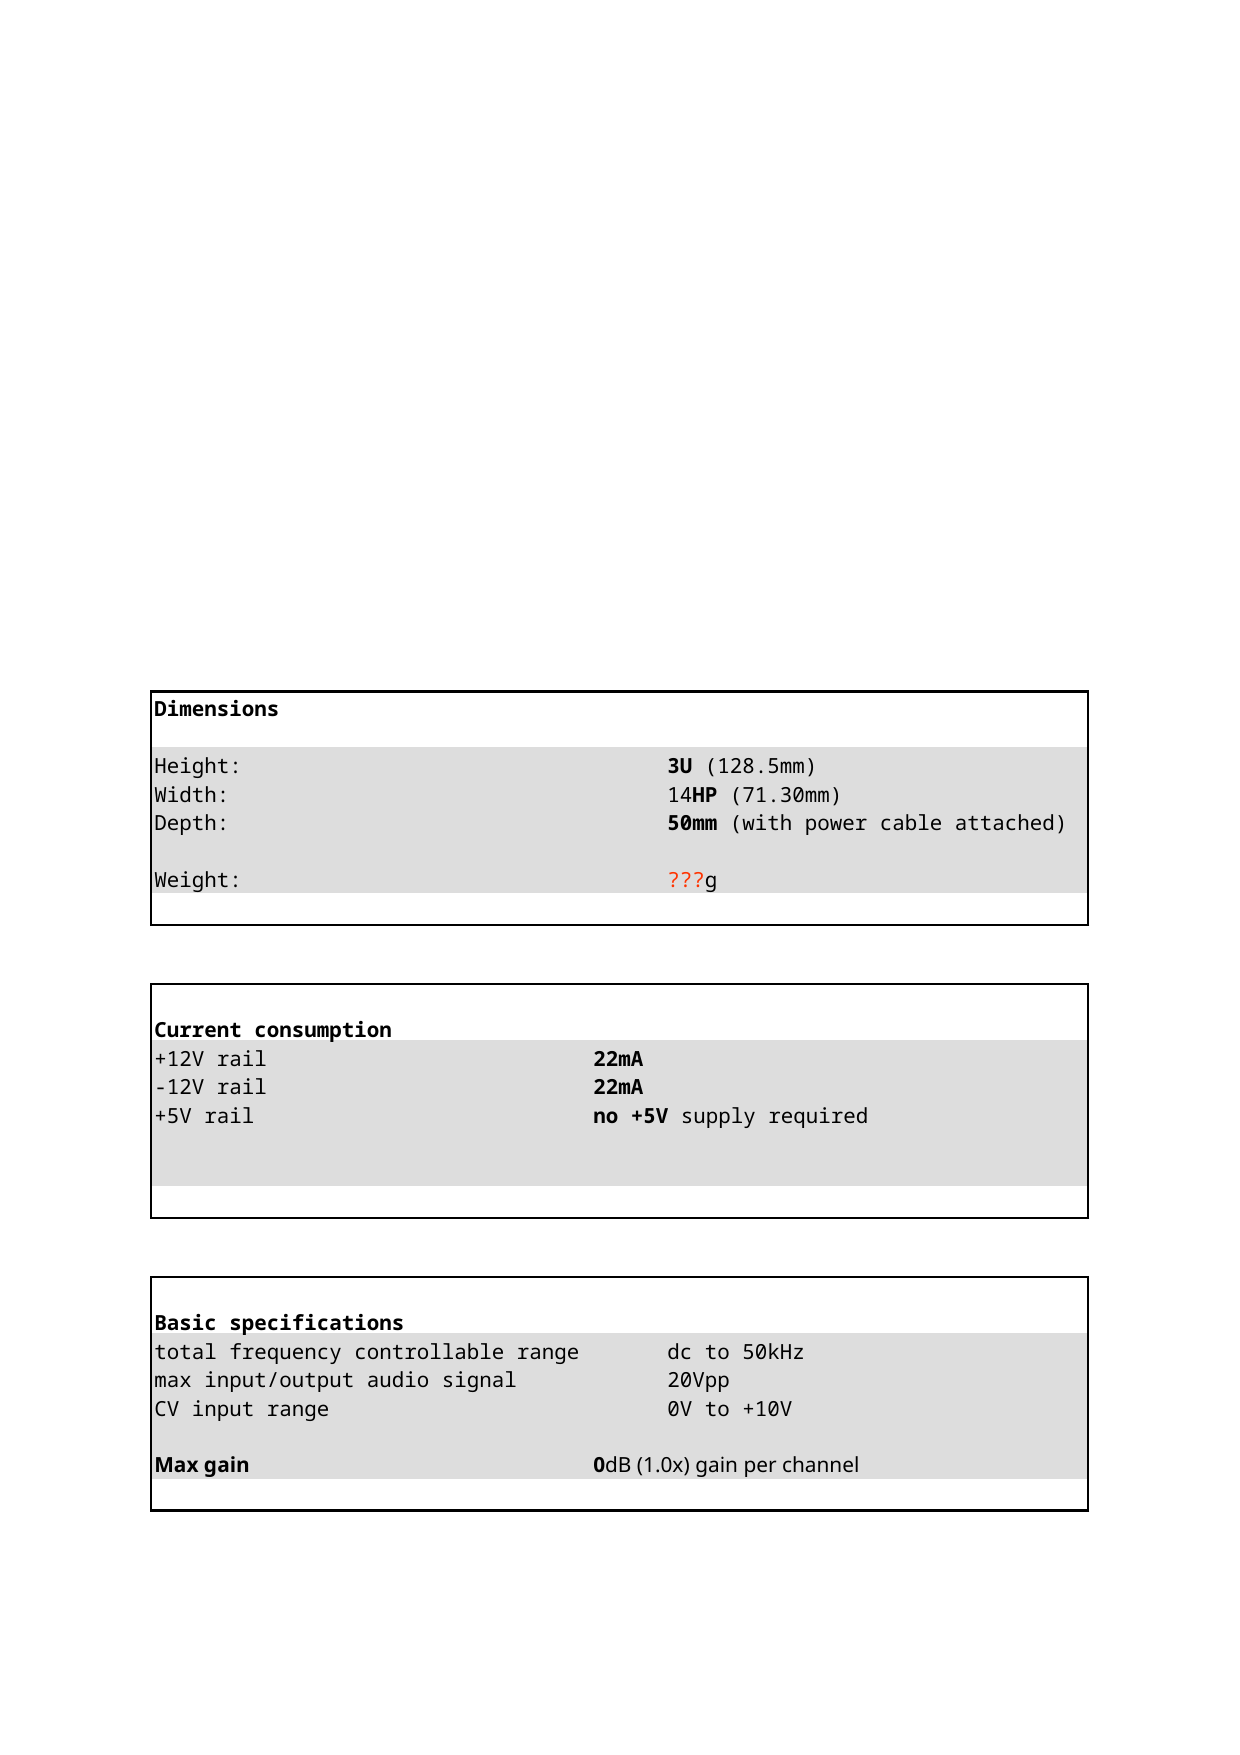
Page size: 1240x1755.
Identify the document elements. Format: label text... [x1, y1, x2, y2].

text Max gain 0dB (1.0x) gain per channel [152, 1446, 1087, 1479]
text +5V rail no +5V supply required [152, 1097, 1087, 1125]
text Height: 3U (128.5mm) [152, 747, 1087, 776]
text Basic specifications [152, 1304, 1087, 1333]
text Width: 14HP (71.30mm) [152, 776, 1087, 804]
text Depth: 50mm (with power cable attached) [152, 804, 1087, 832]
text +12V rail 22mA [152, 1040, 1087, 1068]
text total frequency controllable range dc to 50kHz [152, 1333, 1087, 1361]
text Weight: ???g [152, 861, 1087, 893]
text -12V rail 22mA [152, 1068, 1087, 1097]
text CV input range 0V to +10V [152, 1389, 1087, 1418]
text Current consumption [152, 1011, 1087, 1040]
text lank blank blank blank blank blank. [150, 662, 1089, 690]
text max input/output audio signal 20Vpp [152, 1361, 1087, 1389]
text Dimensions [152, 693, 1087, 723]
